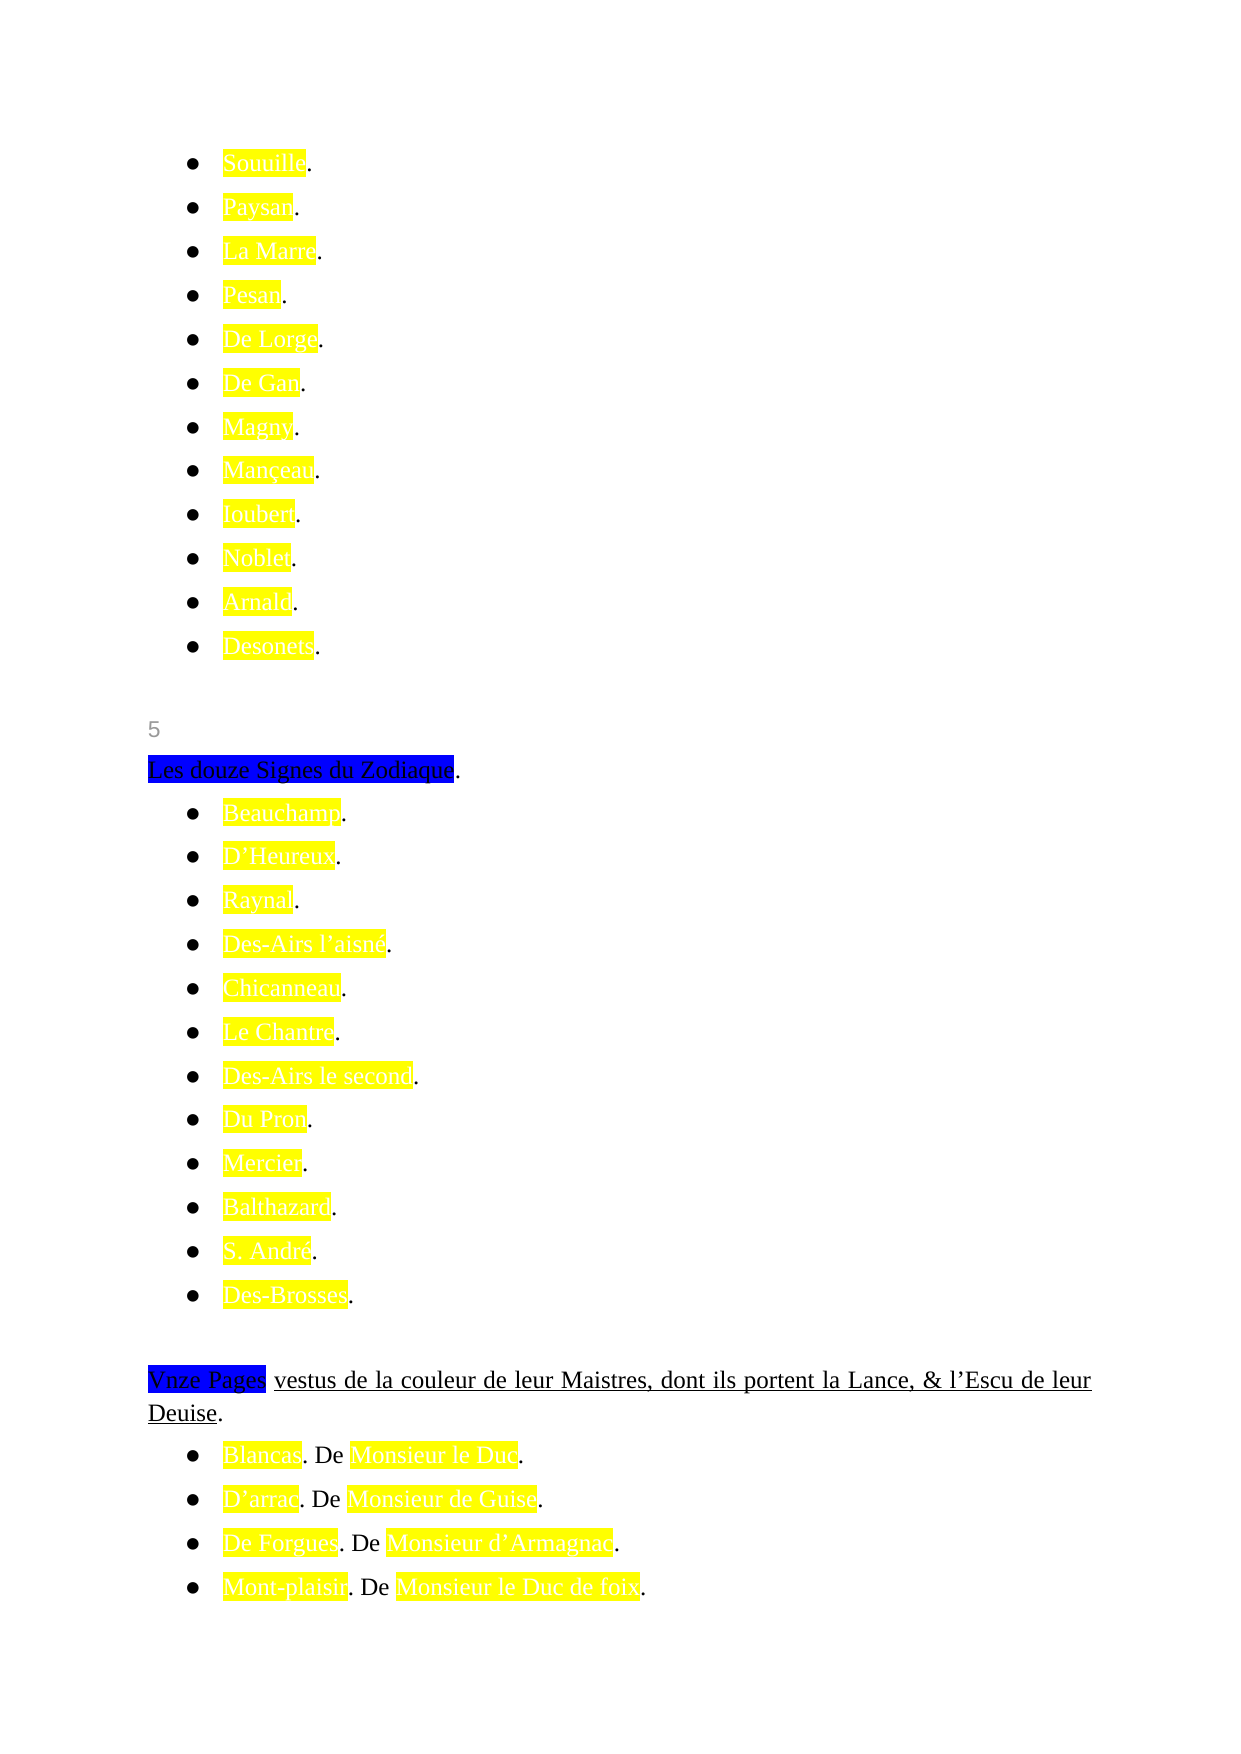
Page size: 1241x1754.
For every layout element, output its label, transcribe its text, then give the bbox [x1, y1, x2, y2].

list D’arrac. De Monsieur de Guise. [185, 1483, 1093, 1514]
list De Forgues. De Monsieur d’Armagnac. [185, 1527, 1093, 1558]
list Blancas. De Monsieur le Duc. [185, 1440, 1093, 1470]
list Des-Airs l’aisné. [185, 928, 1093, 959]
list Raynal. [185, 884, 1093, 915]
list Des-Airs le second. [185, 1060, 1093, 1090]
list Desonets. [185, 630, 1093, 661]
text Vnze Pages vestus de la couleur de leur Maistres, dont ils portent la Lance, & l’Escu de leur Deuise. [148, 1365, 1093, 1427]
list Des-Brosses. [185, 1279, 1093, 1309]
list Noblet. [185, 542, 1093, 573]
text 5 [160, 716, 1093, 742]
list Le Chantre. [185, 1016, 1093, 1046]
text Les douze Signes du Zodiaque. [454, 755, 1093, 783]
list De Gan. [185, 367, 1093, 397]
list Mançeau. [185, 454, 1093, 485]
list Mercier. [185, 1147, 1093, 1178]
list Beauchamp. [185, 797, 1093, 827]
list Chicanneau. [185, 972, 1093, 1003]
list Du Pron. [185, 1104, 1093, 1134]
list Mont-plaisir. De Monsieur le Duc de foix. [185, 1571, 1093, 1602]
list Magny. [185, 411, 1093, 441]
list Balthazard. [185, 1191, 1093, 1222]
list Souuille. [185, 148, 1093, 178]
list Paysan. [185, 191, 1093, 222]
list S. André. [185, 1235, 1093, 1266]
list La Marre. [185, 235, 1093, 266]
list D’Heureux. [185, 841, 1093, 871]
list Arnald. [185, 586, 1093, 617]
list Ioubert. [185, 498, 1093, 529]
list Pesan. [185, 279, 1093, 310]
list De Lorge. [185, 323, 1093, 353]
